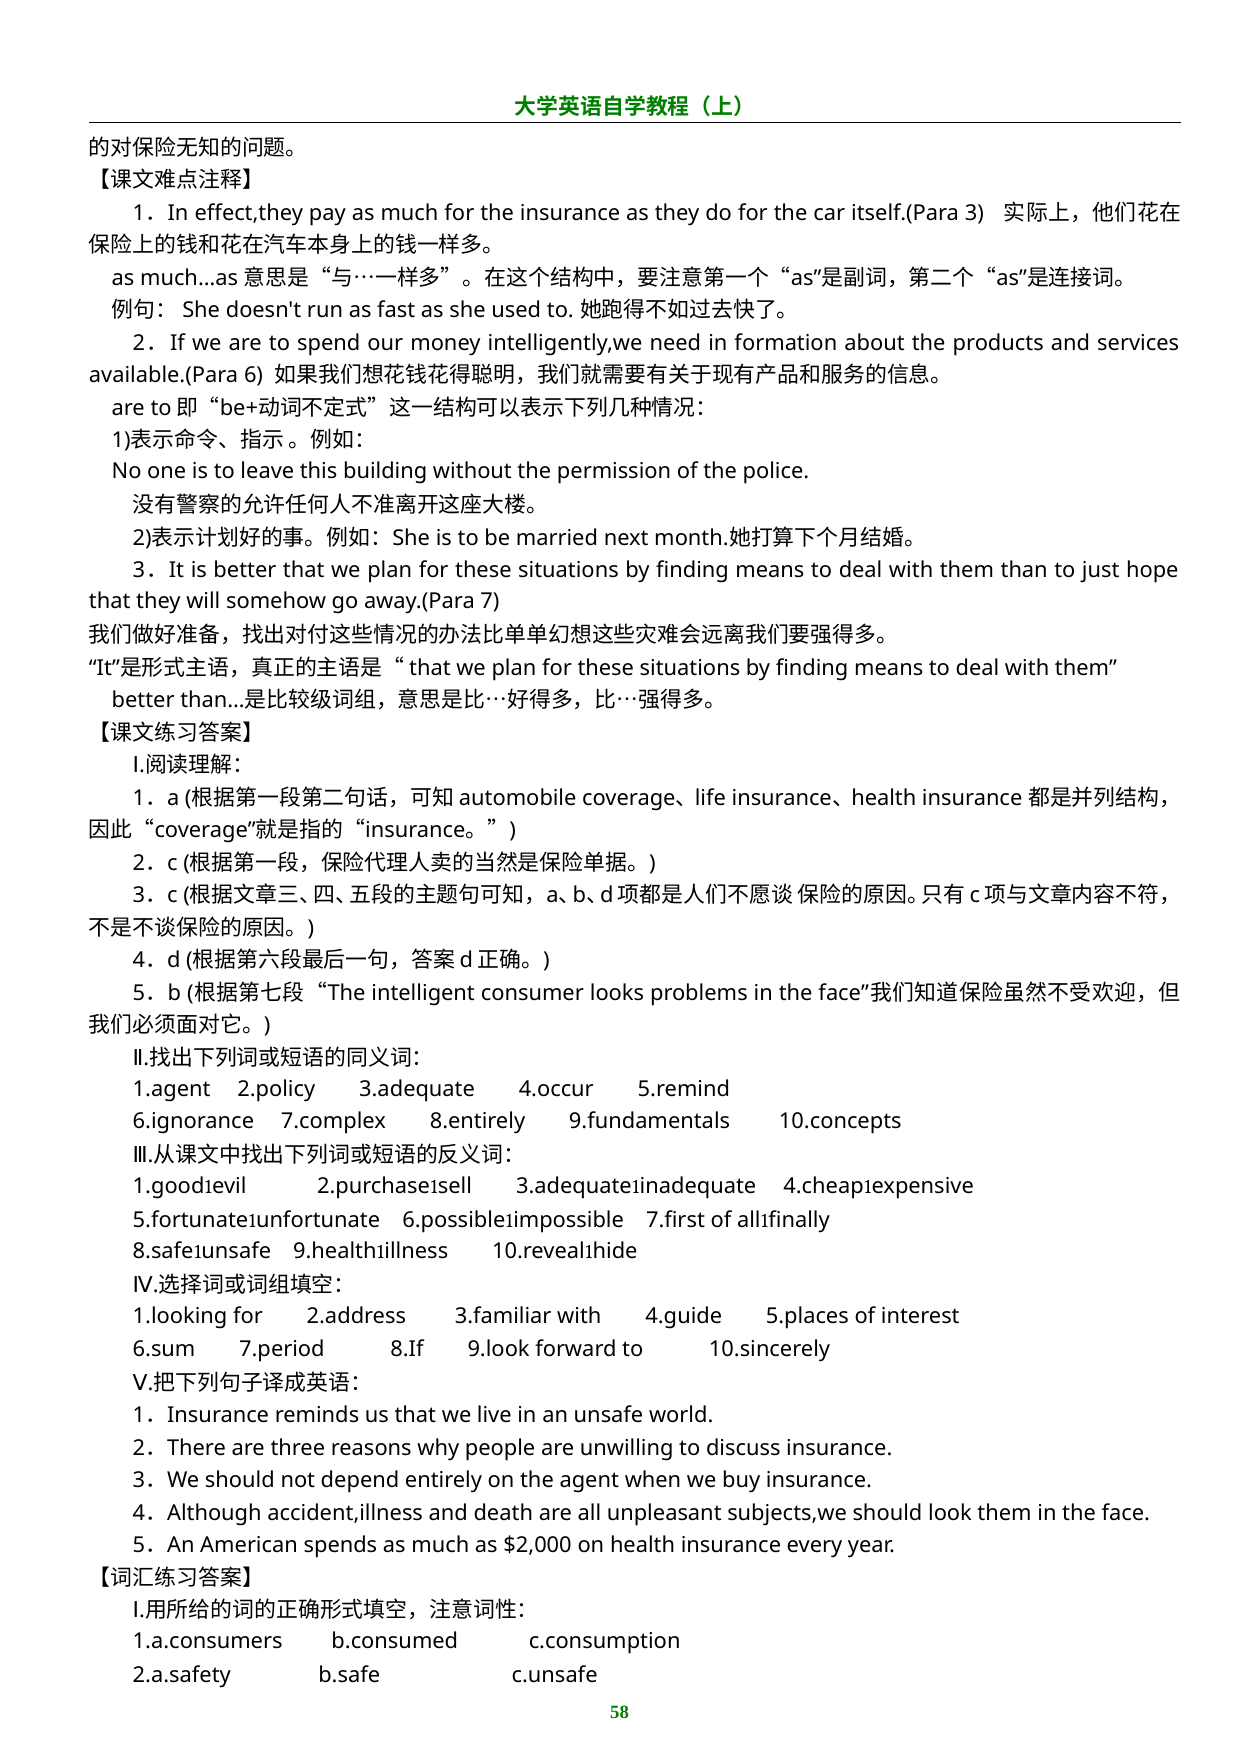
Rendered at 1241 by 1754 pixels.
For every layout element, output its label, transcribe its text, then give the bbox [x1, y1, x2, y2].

text 2)表示计划好的事。例如：She is to be married next month.她打算下个月结婚。 [89, 519, 1181, 552]
text 3．We should not depend entirely on the agent when we buy insurance. [89, 1462, 1181, 1494]
text 6.sum 7.period 8.If 9.look forward to 10.sincerely [89, 1332, 1181, 1364]
text Ⅱ.找出下列词或短语的同义词： [89, 1039, 1181, 1072]
text 【课文练习答案】 [89, 714, 1181, 747]
text 【课文难点注释】 [89, 162, 1181, 194]
text 1．Insurance reminds us that we live in an unsafe world. [89, 1397, 1181, 1429]
text Ⅰ.用所给的词的正确形式填空，注意词性： [89, 1592, 1181, 1624]
text 【词汇练习答案】 [89, 1559, 1181, 1592]
text 1．In effect,they pay as much for the insurance as they do for the car itself.(Para 3) 实际上，他们花在保险上的钱和花在汽车本身上的钱一样多。 as much…as 意思是“与…一样多”。在这个结构中，要注意第一个“as”是副词，第二个“as”是连接词。 例句： She doesn't run as fast as she used to. 她跑得不如过去快了。 [89, 194, 1181, 324]
text 4．d (根据第六段最后一句，答案d正确。) [89, 942, 1181, 974]
text 2．c (根据第一段，保险代理人卖的当然是保险单据。) [89, 844, 1181, 877]
text Ⅰ.阅读理解： [89, 747, 1181, 779]
text 3．c (根据文章三、四、五段的主题句可知，a、b、d项都是人们不愿谈 保险的原因。只有c项与文章内容不符，不是不谈保险的原因。) [89, 877, 1181, 942]
text Ⅴ.把下列句子译成英语： [89, 1364, 1181, 1397]
text 8.safeunsafe 9.healthillness 10.revealhide [89, 1234, 1181, 1267]
text 1.looking for 2.address 3.familiar with 4.guide 5.places of interest [89, 1299, 1181, 1332]
text 的对保险无知的问题。 [89, 129, 1181, 162]
text 6.ignorance 7.complex 8.entirely 9.fundamentals 10.concepts [89, 1104, 1181, 1137]
text 2．There are three reasons why people are unwilling to discuss insurance. [89, 1429, 1181, 1462]
text 3．It is better that we plan for these situations by finding means to deal with them than to just hope that they will somehow go away.(Para 7) 我们做好准备，找出对付这些情况的办法比单单幻想这些灾难会远离我们要强得多。 “It”是形式主语，真正的主语是“ that we plan for these situations by finding means to deal with them” better than…是比较级词组，意思是比…好得多，比…强得多。 [89, 552, 1181, 714]
text Ⅳ.选择词或词组填空： [89, 1267, 1181, 1299]
text Ⅲ.从课文中找出下列词或短语的反义词： [89, 1137, 1181, 1169]
text 1.a.consumers b.consumed c.consumption 2.a.safety b.safe c.unsafe [89, 1624, 1181, 1689]
text 2．If we are to spend our money intelligently,we need in formation about the products and services available.(Para 6) 如果我们想花钱花得聪明，我们就需要有关于现有产品和服务的信息。 are to即“be+动词不定式”这一结构可以表示下列几种情况： 1)表示命令、指示 。例如： No one is to leave this building without the permission of the police. [89, 324, 1181, 487]
text 5．An American spends as much as $2,000 on health insurance every year. [89, 1527, 1181, 1559]
text 1.agent 2.policy 3.adequate 4.occur 5.remind [89, 1072, 1181, 1104]
text 4．Although accident,illness and death are all unpleasant subjects,we should look them in the face. [89, 1494, 1181, 1527]
text 5．b (根据第七段“The intelligent consumer looks problems in the face”我们知道保险虽然不受欢迎，但我们必须面对它。) [89, 974, 1181, 1039]
text 没有警察的允许任何人不准离开这座大楼。 [89, 487, 1181, 519]
text 1.goodevil 2.purchasesell 3.adequateinadequate 4.cheapexpensive 5.fortunateunfortunate 6.possibleimpossible 7.first of allfinally [89, 1169, 1181, 1234]
text 1．a (根据第一段第二句话，可知 automobile coverage、life insurance、health insurance 都是并列结构，因此“coverage”就是指的“insurance。”) [89, 779, 1181, 844]
